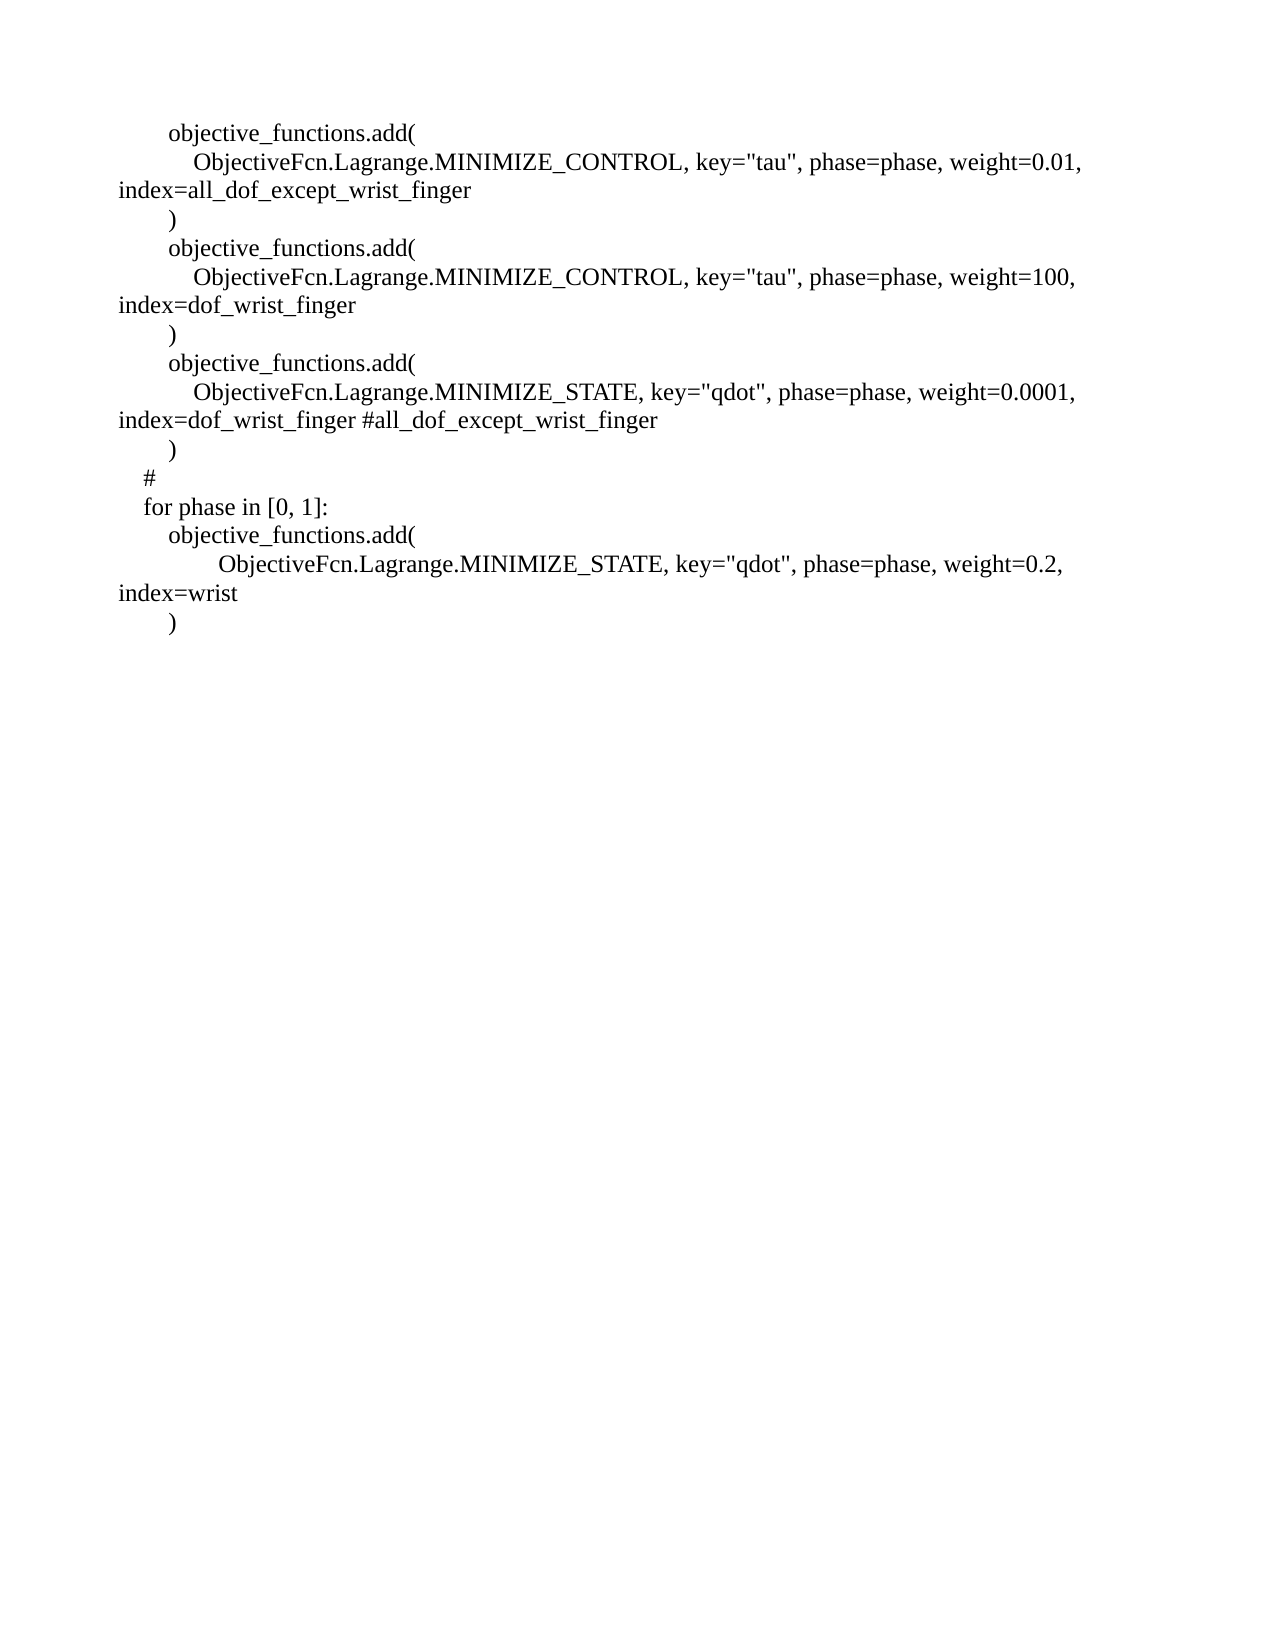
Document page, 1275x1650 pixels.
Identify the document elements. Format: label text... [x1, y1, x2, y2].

text ObjectiveFcn.Lagrange.MINIMIZE_CONTROL, key="tau", phase=phase, weight=0.01, index=all_dof_except_wrist_finger [118, 147, 1157, 204]
text # [118, 463, 1157, 492]
text objective_functions.add( [118, 233, 1157, 262]
text ) [118, 204, 1157, 233]
text objective_functions.add( [118, 348, 1157, 377]
text ObjectiveFcn.Lagrange.MINIMIZE_STATE, key="qdot", phase=phase, weight=0.0001, index=dof_wrist_finger #all_dof_except_wrist_finger [118, 377, 1157, 434]
text objective_functions.add( [118, 118, 1157, 147]
text for phase in [0, 1]: [118, 492, 1157, 521]
text objective_functions.add( [118, 521, 1157, 549]
text ObjectiveFcn.Lagrange.MINIMIZE_CONTROL, key="tau", phase=phase, weight=100, index=dof_wrist_finger [118, 262, 1157, 319]
text ) [118, 607, 1157, 636]
text ) [118, 434, 1157, 463]
text ) [118, 319, 1157, 348]
text ObjectiveFcn.Lagrange.MINIMIZE_STATE, key="qdot", phase=phase, weight=0.2, index=wrist [118, 549, 1157, 607]
